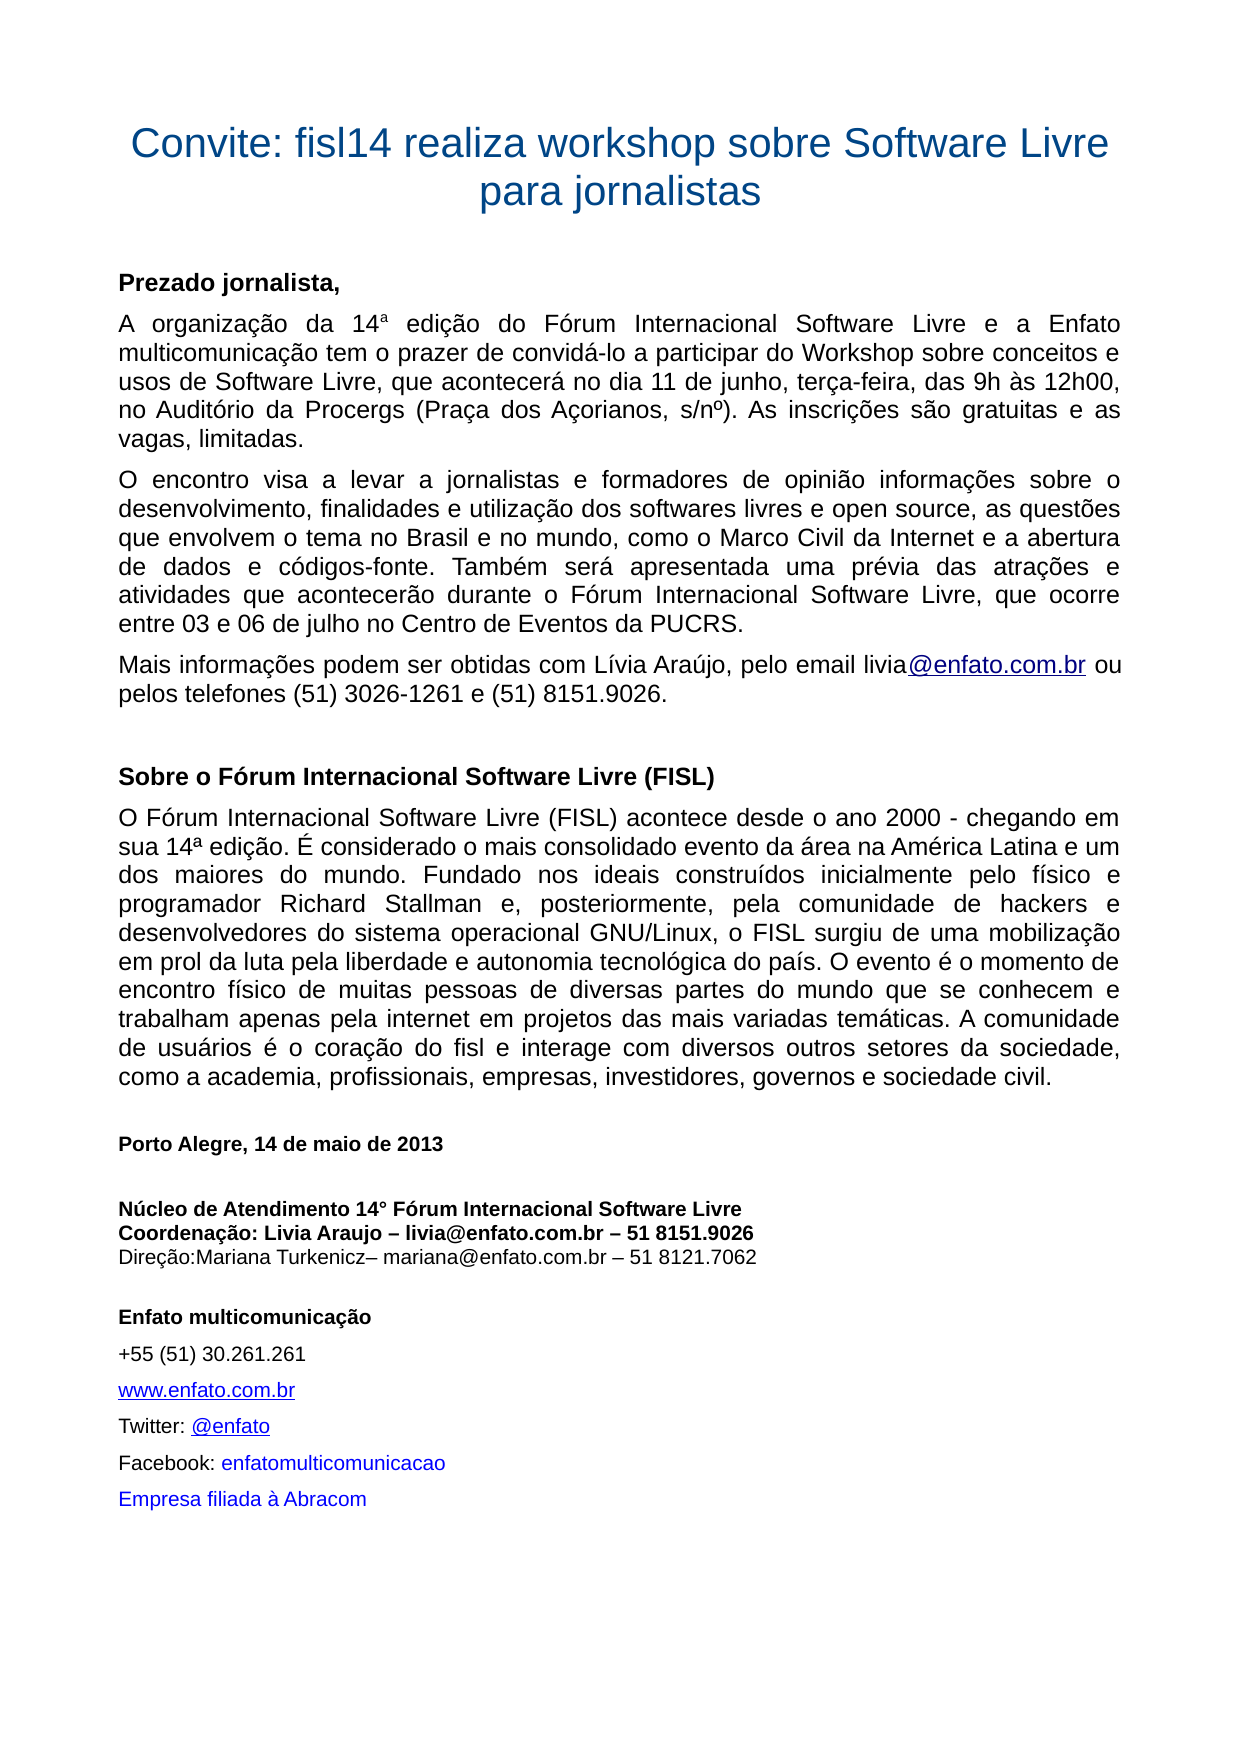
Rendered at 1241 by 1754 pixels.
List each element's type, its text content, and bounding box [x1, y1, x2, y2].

text Empresa filiada à Abracom [118, 1487, 1122, 1511]
text Convite: fisl14 realiza workshop sobre Software Livre para jornalistas [118, 118, 1122, 214]
text Enfato multicomunicação [118, 1305, 1122, 1329]
text Twitter: @enfato [118, 1414, 1122, 1438]
text +55 (51) 30.261.261 [118, 1341, 1122, 1365]
text Porto Alegre, 14 de maio de 2013 [118, 1131, 1122, 1155]
text Prezado jornalista, [118, 268, 1122, 296]
text O Fórum Internacional Software Livre (FISL) acontece desde o ano 2000 - chegando em sua 14ª edição. É considerado o mais consolidado evento da área na América Latina e um dos maiores do mundo. Fundado nos ideais construídos inicialmente pelo físico e programador Richard Stallman e, posteriormente, pela comunidade de hackers e desenvolvedores do sistema operacional GNU/Linux, o FISL surgiu de uma mobilização em prol da luta pela liberdade e autonomia tecnológica do país. O evento é o momento de encontro físico de muitas pessoas de diversas partes do mundo que se conhecem e trabalham apenas pela internet em projetos das mais variadas temáticas. A comunidade de usuários é o coração do fisl e interage com diversos outros setores da sociedade, como a academia, profissionais, empresas, investidores, governos e sociedade civil. [118, 803, 1122, 1090]
text O encontro visa a levar a jornalistas e formadores de opinião informações sobre o desenvolvimento, finalidades e utilização dos softwares livres e open source, as questões que envolvem o tema no Brasil e no mundo, como o Marco Civil da Internet e a abertura de dados e códigos-fonte. Também será apresentada uma prévia das atrações e atividades que acontecerão durante o Fórum Internacional Software Livre, que ocorre entre 03 e 06 de julho no Centro de Eventos da PUCRS. [118, 465, 1122, 638]
text Facebook: enfatomulticomunicacao [118, 1451, 1122, 1475]
text Mais informações podem ser obtidas com Lívia Araújo, pelo email livia@enfato.com.br ou pelos telefones (51) 3026-1261 e (51) 8151.9026. [118, 650, 1122, 708]
text Núcleo de Atendimento 14° Fórum Internacional Software Livre Coordenação: Livia Araujo – livia@enfato.com.br – 51 8151.9026 Direção:Mariana Turkenicz– mariana@enfato.com.br – 51 8121.7062 [118, 1197, 1122, 1292]
text Sobre o Fórum Internacional Software Livre (FISL) [118, 761, 1122, 790]
text A organização da 14a edição do Fórum Internacional Software Livre e a Enfato multicomunicação tem o prazer de convidá-lo a participar do Workshop sobre conceitos e usos de Software Livre, que acontecerá no dia 11 de junho, terça-feira, das 9h às 12h00, no Auditório da Procergs (Praça dos Açorianos, s/nº). As inscrições são gratuitas e as vagas, limitadas. [118, 309, 1122, 453]
text www.enfato.com.br [118, 1378, 1122, 1402]
